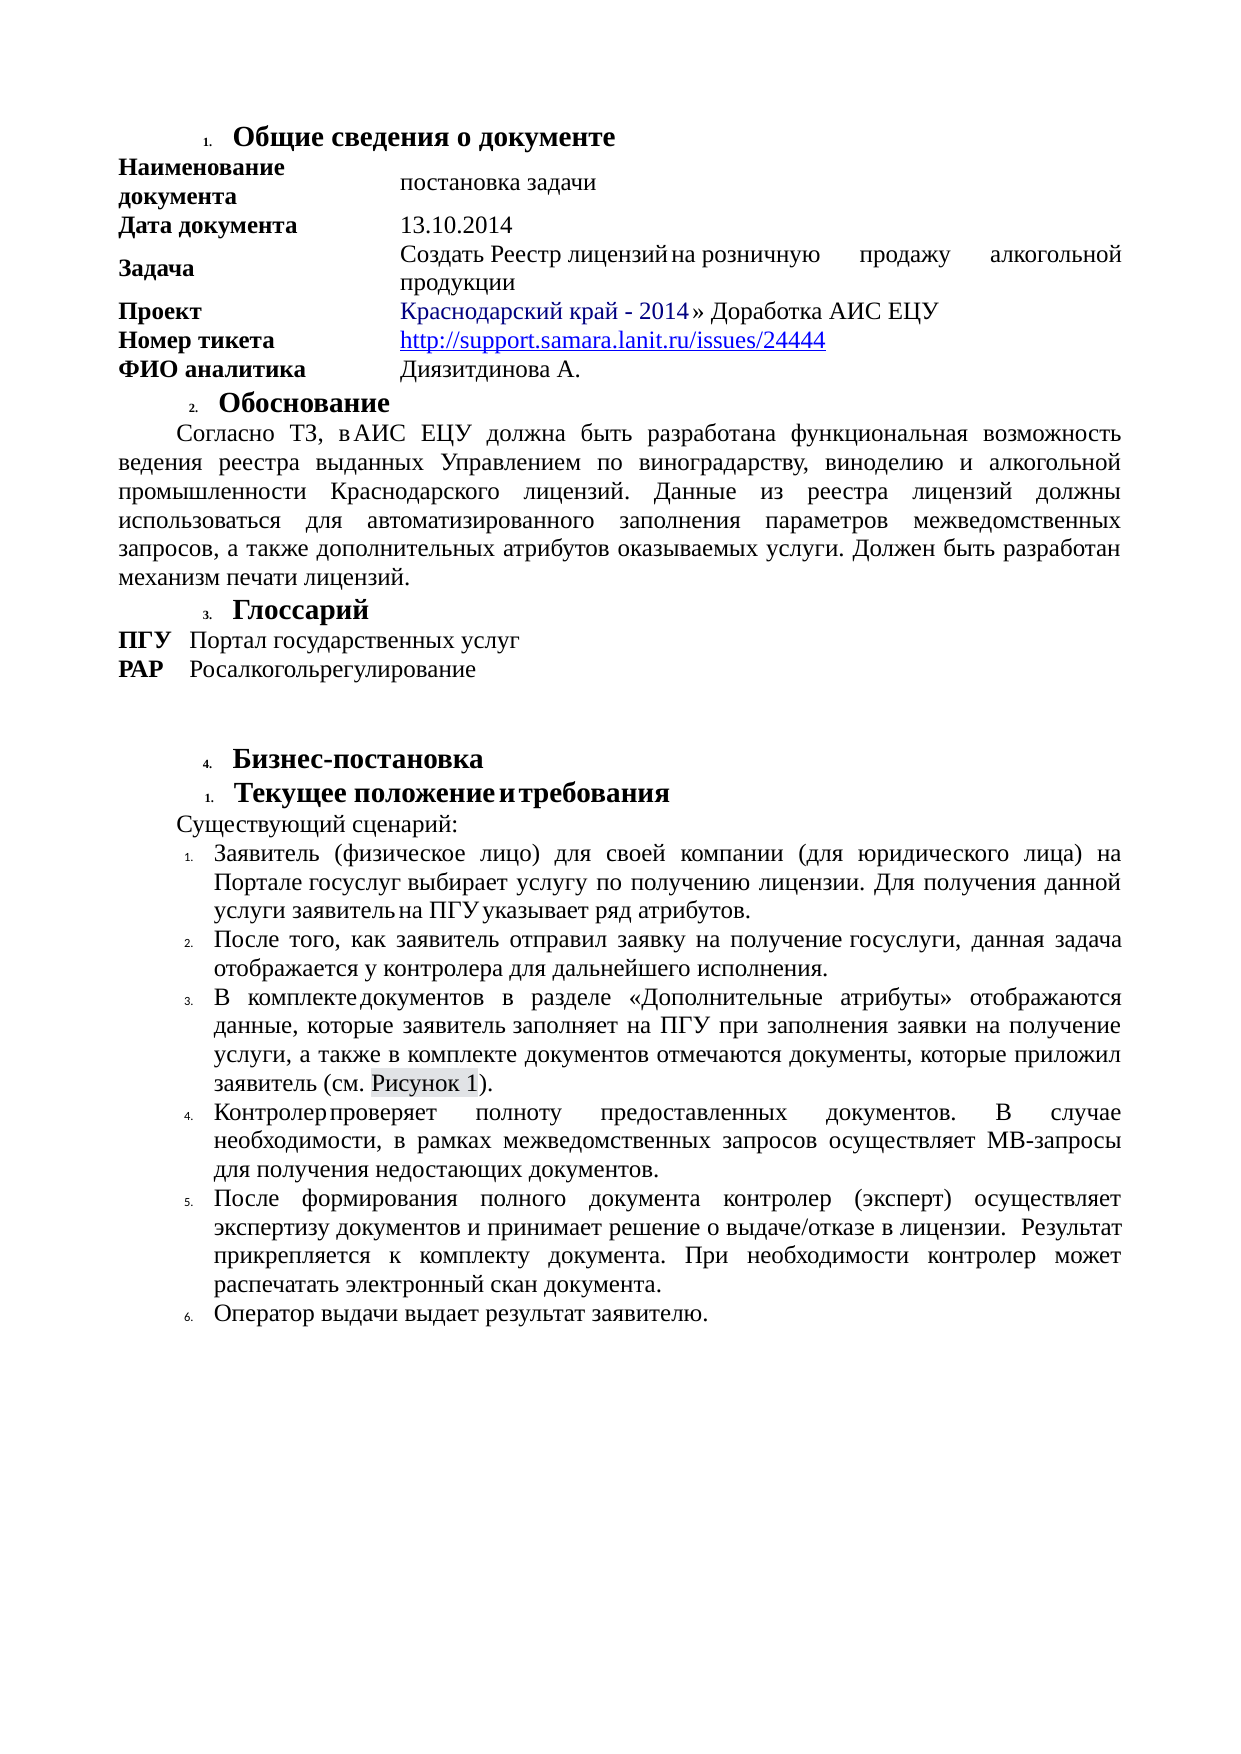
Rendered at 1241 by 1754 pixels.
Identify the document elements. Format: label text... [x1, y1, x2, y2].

table_cell Дата документа [118, 210, 400, 239]
table_header ПГУ [118, 625, 189, 654]
list Глоссарий [232, 591, 1122, 625]
table_cell [118, 683, 189, 712]
list Контролер проверяет полноту предоставленных документов. В случае необходимости, в рамках межведомственных запросов осуществляет МВ-запросы для получения недостающих документов. [213, 1097, 1122, 1183]
table_cell 13.10.2014 [400, 210, 1122, 239]
table_cell Создать Реестр лицензий на розничную продажу алкогольной продукции [400, 239, 1122, 296]
table_cell Задача [118, 239, 400, 296]
table_cell [189, 683, 538, 712]
table_header постановка задачи [400, 153, 1122, 210]
text Согласно ТЗ, в АИС ЕЦУ должна быть разработана функциональная возможность ведения реестра выданных Управлением по виноградарству, виноделию и алкогольной промышленности Краснодарского лицензий. Данные из реестра лицензий должны использоваться для автоматизированного заполнения параметров межведомственных запросов, а также дополнительных атрибутов оказываемых услуги. Должен быть разработан механизм печати лицензий. [118, 418, 1122, 591]
table_header Наименование документа [118, 153, 400, 210]
text Существующий сценарий: [118, 809, 1122, 838]
list После того, как заявитель отправил заявку на получение госуслуги, данная задача отображается у контролера для дальнейшего исполнения. [213, 924, 1122, 982]
table_cell РАР [118, 654, 189, 683]
table_cell http://support.samara.lanit.ru/issues/24444 [400, 325, 1122, 354]
table_cell Диязитдинова А. [400, 354, 1122, 382]
table_header Портал государственных услуг [189, 625, 538, 654]
table_cell ФИО аналитика [118, 354, 400, 382]
table_cell Краснодарский край - 2014 » Доработка АИС ЕЦУ [400, 296, 1122, 325]
table_cell Номер тикета [118, 325, 400, 354]
table_cell Росалкогольрегулирование [189, 654, 538, 683]
list Бизнес-постановка [232, 740, 1122, 775]
list Обоснование [218, 382, 1122, 418]
list Заявитель (физическое лицо) для своей компании (для юридического лица) на Портале госуслуг выбирает услугу по получению лицензии. Для получения данной услуги заявитель на ПГУ указывает ряд атрибутов. [213, 838, 1122, 924]
list Оператор выдачи выдает результат заявителю. [213, 1298, 1122, 1327]
list Общие сведения о документе [232, 118, 1122, 152]
list Текущее положение и требования [234, 775, 1122, 809]
list После формирования полного документа контролер (эксперт) осуществляет экспертизу документов и принимает решение о выдаче/отказе в лицензии. Результат прикрепляется к комплекту документа. При необходимости контролер может распечатать электронный скан документа. [213, 1183, 1122, 1298]
list В комплекте документов в разделе «Дополнительные атрибуты» отображаются данные, которые заявитель заполняет на ПГУ при заполнения заявки на получение услуги, а также в комплекте документов отмечаются документы, которые приложил заявитель (см. Рисунок 1). [213, 982, 1122, 1097]
table_cell Проект [118, 296, 400, 325]
